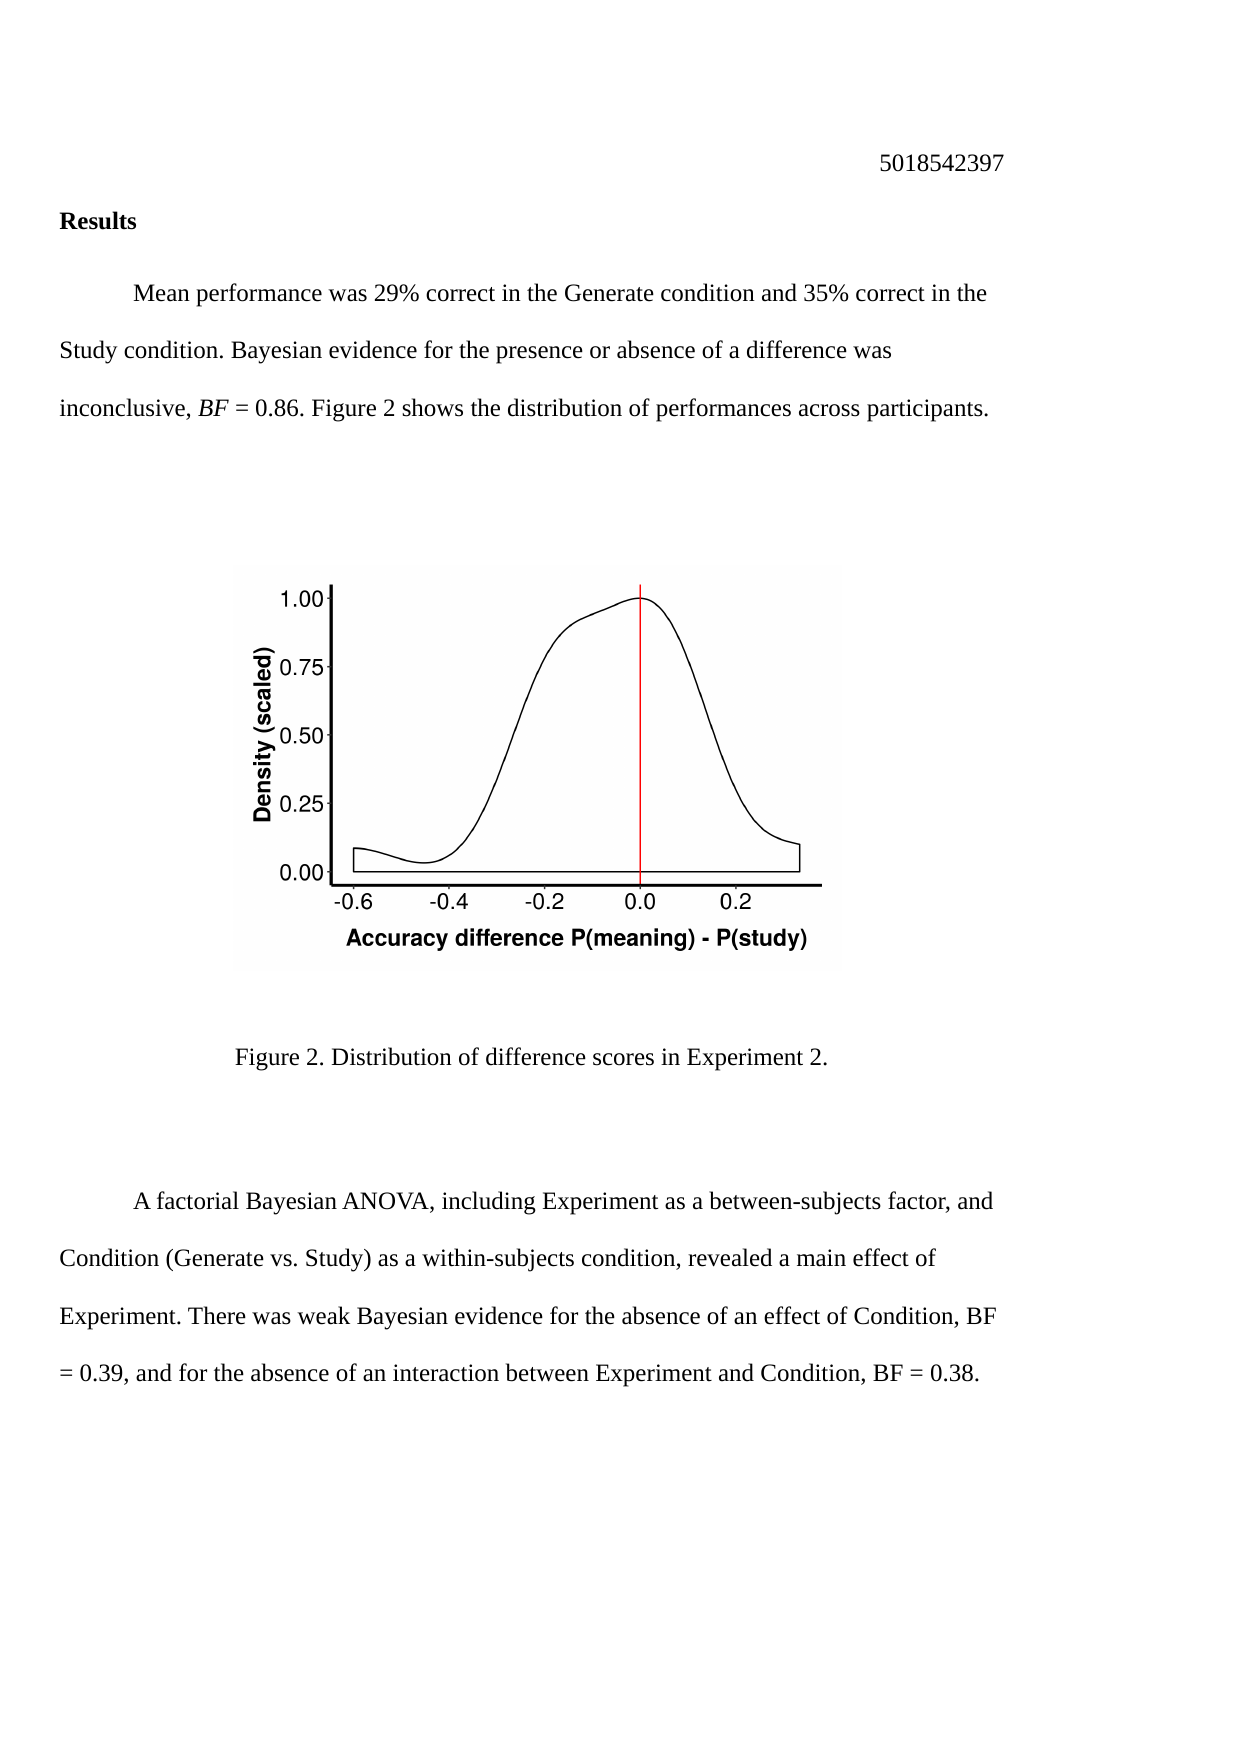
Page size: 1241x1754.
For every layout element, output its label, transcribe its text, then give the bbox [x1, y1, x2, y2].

picture [233, 565, 842, 971]
text Mean performance was 29% correct in the Generate condition and 35% correct in the Study condition. Bayesian evidence for the presence or absence of a difference was inconclusive, BF = 0.86. Figure 2 shows the distribution of performances across participants. [59, 278, 1004, 422]
text Results [59, 206, 1004, 234]
text A factorial Bayesian ANOVA, including Experiment as a between-subjects factor, and Condition (Generate vs. Study) as a within-subjects condition, revealed a main effect of Experiment. There was weak Bayesian evidence for the absence of an effect of Condition, BF = 0.39, and for the absence of an interaction between Experiment and Condition, BF = 0.38. [59, 1186, 1004, 1387]
text Figure 2. Distribution of difference scores in Experiment 2. [59, 1042, 1004, 1070]
